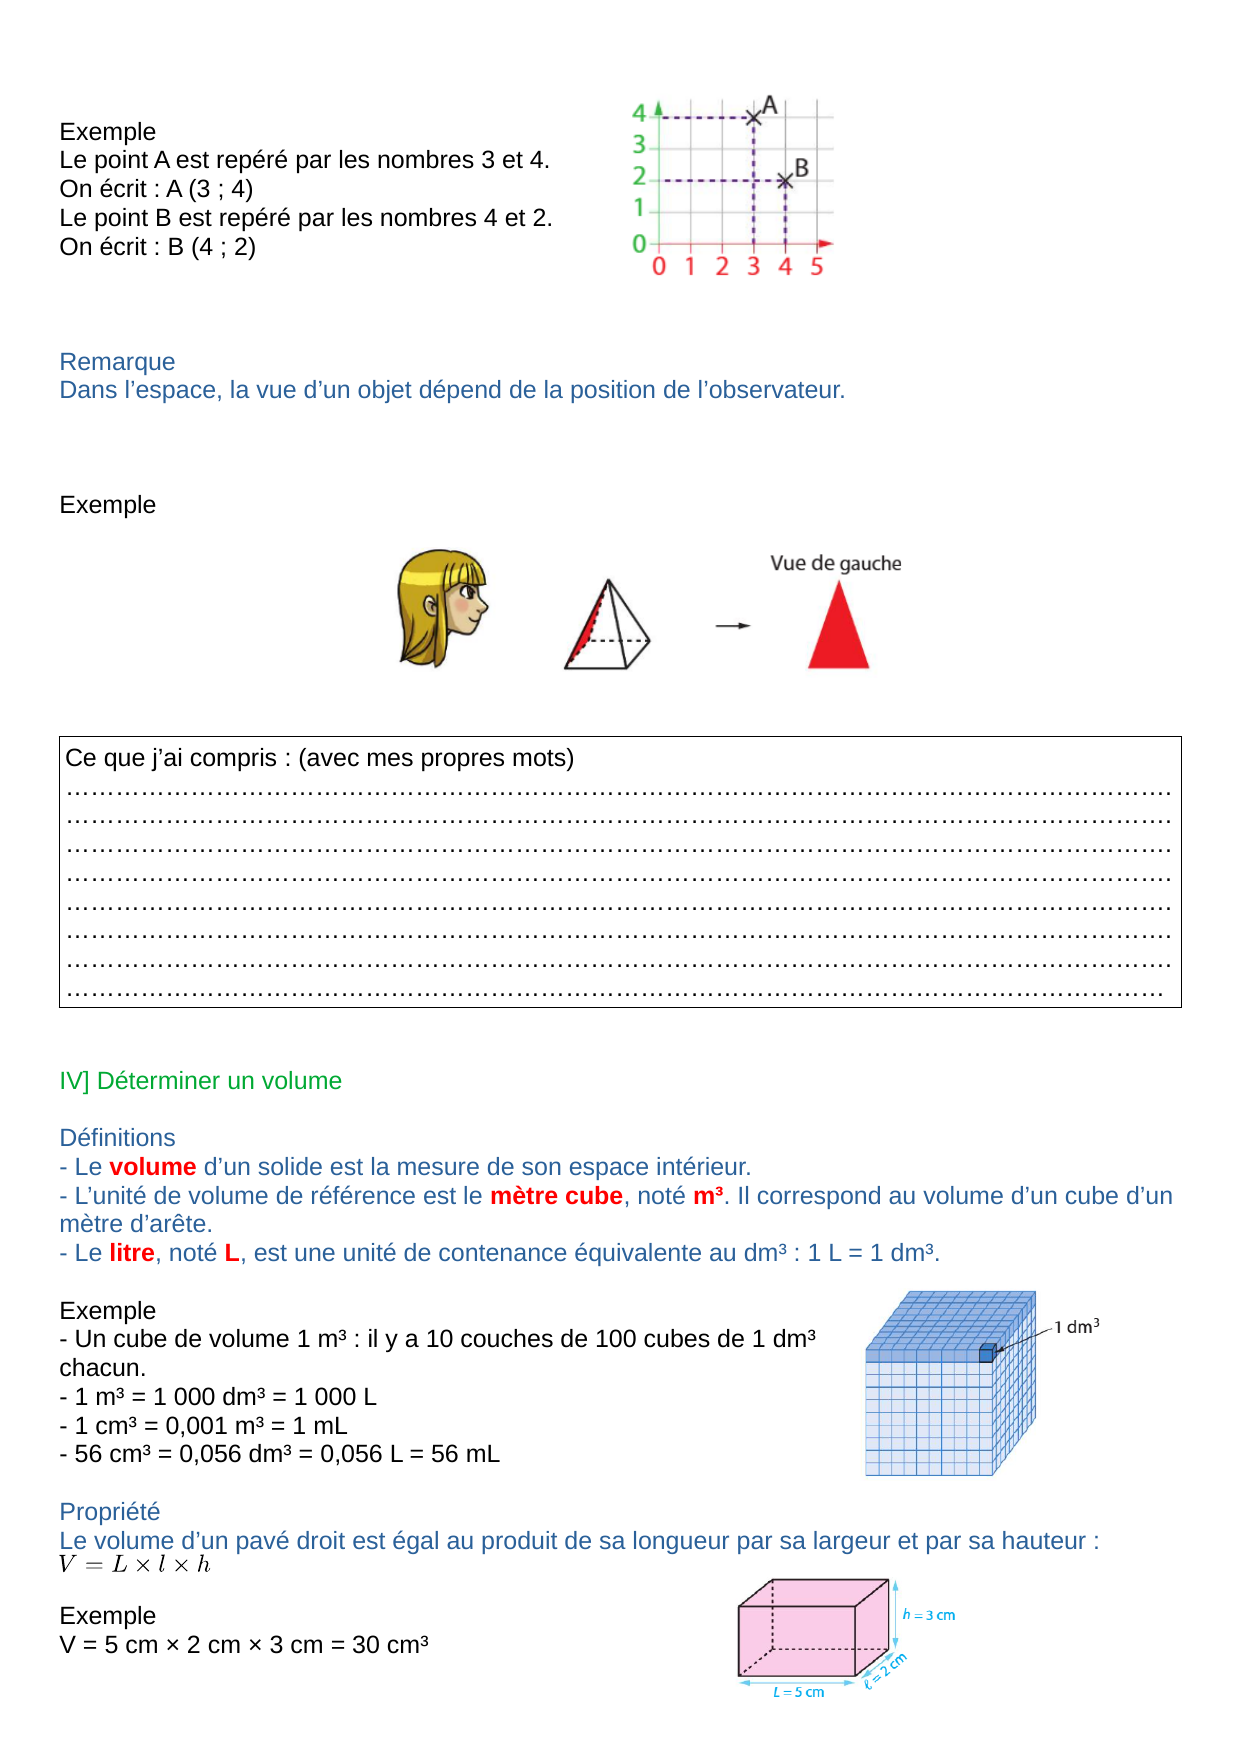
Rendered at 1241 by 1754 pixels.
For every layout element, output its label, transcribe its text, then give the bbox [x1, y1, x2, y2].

text Remarque [59, 347, 1181, 375]
table_header Ce que j’ai compris : (avec mes propres mots) ……………………………………………………………………………………………………………………. ……………………………………………………………………………………………………………………. ……………………………………………………………………………………………………………………. ……………………………………………………………………………………………………………………. ……………………………………………………………………………………………………………………. ……………………………………………………………………………………………………………………. ……………………………………………………………………………………………………………………. …………………………………………………………………………………………………………………… [60, 737, 1181, 1007]
text [956, 1601, 1181, 1630]
text - L’unité de volume de référence est le mètre cube, noté m³. Il correspond au volume d’un cube d’un mètre d’arête. [59, 1181, 1181, 1238]
text Le volume d’un pavé droit est égal au produit de sa longueur par sa largeur et par sa hauteur : [59, 1526, 1181, 1554]
picture [732, 1577, 956, 1701]
text - 1 m³ = 1 000 dm³ = 1 000 L [59, 1382, 859, 1411]
text On écrit : A (3 ; 4) [59, 174, 632, 203]
text Exemple [59, 490, 1181, 519]
text Le point B est repéré par les nombres 4 et 2. [59, 203, 632, 232]
text [835, 174, 1181, 203]
text [1101, 1411, 1181, 1439]
text Dans l’espace, la vue d’un objet dépend de la position de l’observateur. [59, 375, 1181, 404]
text - 56 cm³ = 0,056 dm³ = 0,056 L = 56 mL [59, 1439, 859, 1468]
text Le point A est repéré par les nombres 3 et 4. [59, 145, 632, 174]
text - Un cube de volume 1 m³ : il y a 10 couches de 100 cubes de 1 dm³ chacun. [59, 1324, 859, 1382]
text Définitions [59, 1123, 1181, 1152]
text [1101, 1324, 1181, 1382]
text [835, 145, 1181, 174]
picture [859, 1288, 1101, 1481]
picture [387, 547, 903, 679]
text [1101, 1439, 1181, 1468]
text Exemple [59, 1601, 732, 1630]
text [1101, 1296, 1181, 1324]
text On écrit : B (4 ; 2) [59, 232, 632, 260]
text [1101, 1382, 1181, 1411]
text [835, 117, 1181, 145]
text IV] Déterminer un volume [59, 1066, 1181, 1094]
text - Le litre, noté L, est une unité de contenance équivalente au dm³ : 1 L = 1 dm³. [59, 1238, 1181, 1267]
text Exemple [59, 117, 632, 145]
text [835, 232, 1181, 260]
text [835, 203, 1181, 232]
text [956, 1630, 1181, 1658]
text V = 5 cm × 2 cm × 3 cm = 30 cm³ [59, 1630, 732, 1658]
text - 1 cm³ = 0,001 m³ = 1 mL [59, 1411, 859, 1439]
text Exemple [59, 1296, 859, 1324]
text - Le volume d’un solide est la mesure de son espace intérieur. [59, 1152, 1181, 1181]
picture [632, 93, 835, 283]
text Propriété [59, 1497, 1181, 1526]
